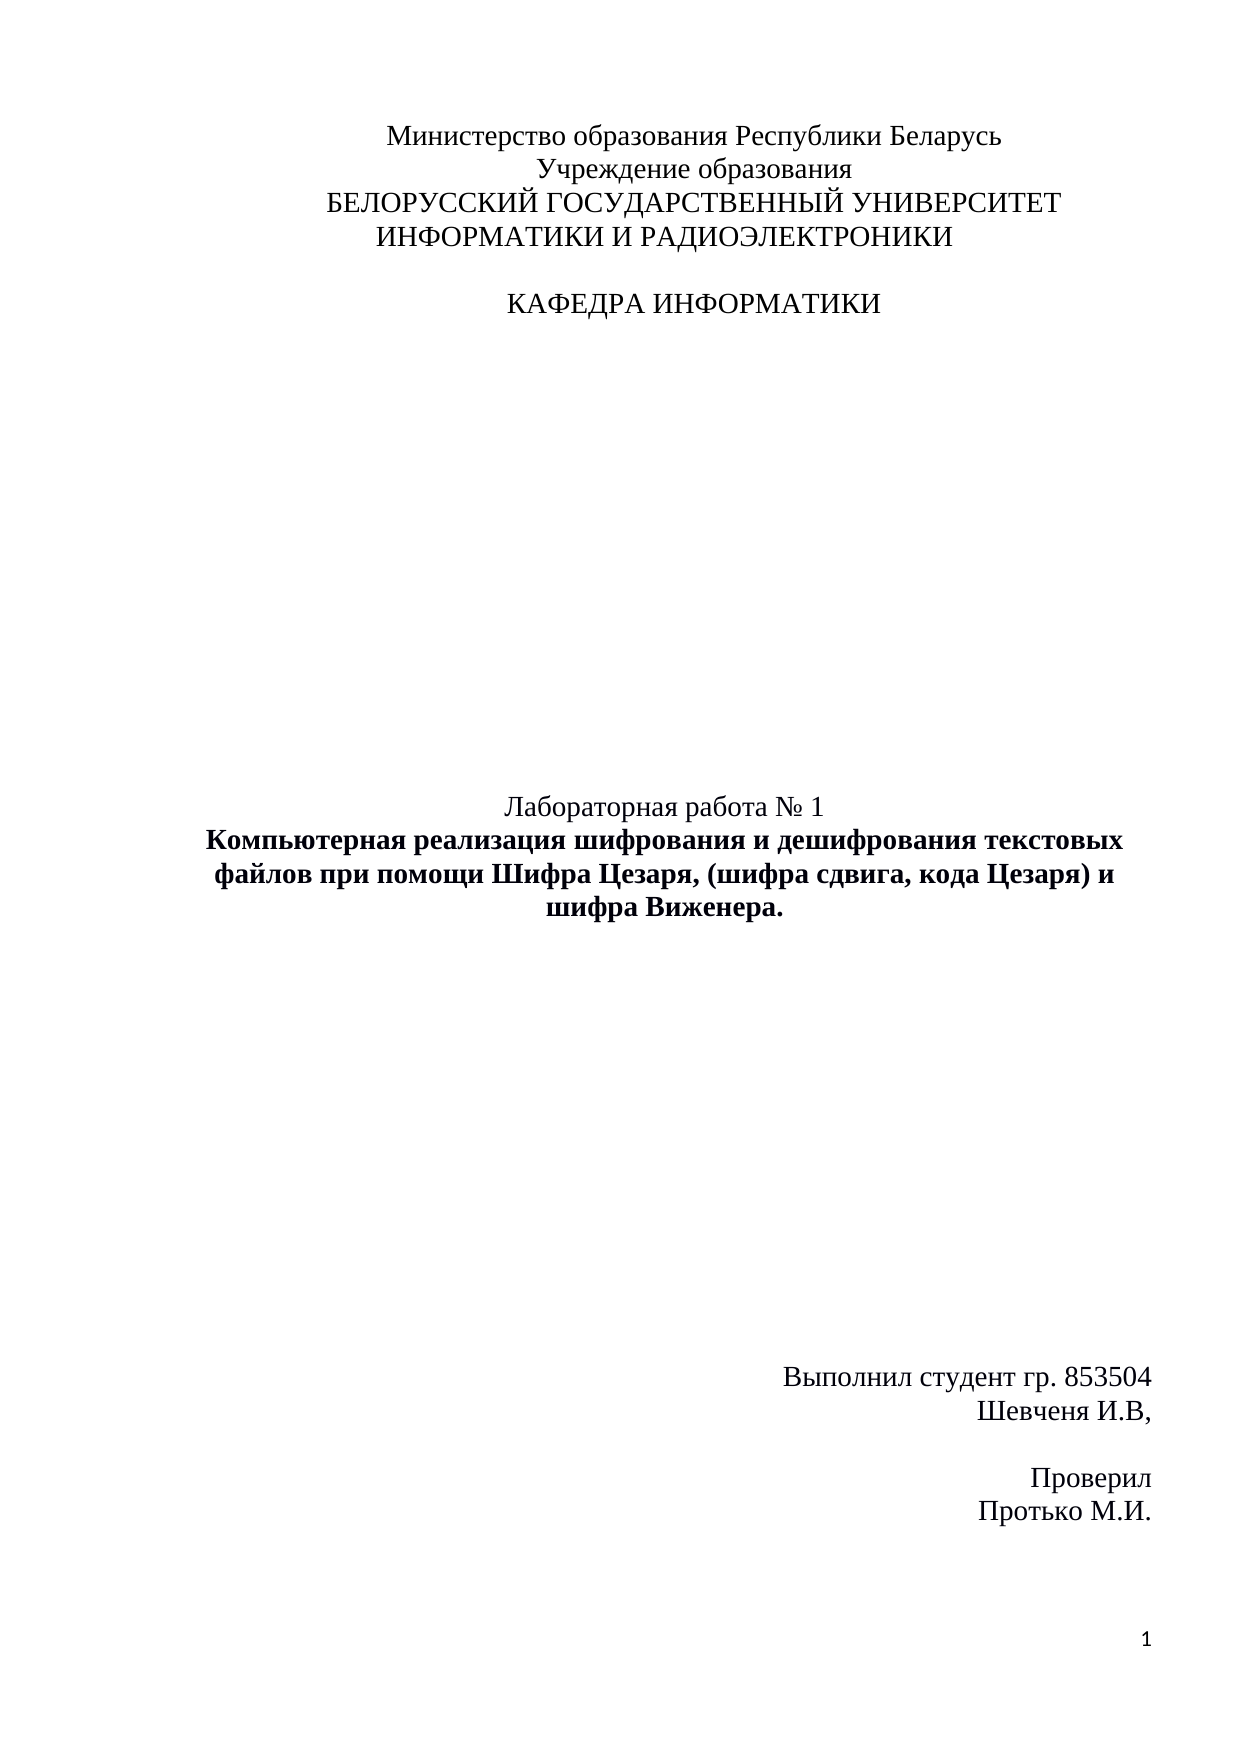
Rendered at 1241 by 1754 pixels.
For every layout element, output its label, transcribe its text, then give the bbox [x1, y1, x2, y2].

text Министерство образования Республики Беларусь [177, 118, 1152, 152]
text Протько М.И. [177, 1493, 1152, 1527]
text Учреждение образования [177, 152, 1152, 185]
text Выполнил студент гр. 853504 [177, 1359, 1152, 1393]
text Компьютерная реализация шифрования и дешифрования текстовых файлов при помощи Шифра Цезаря, (шифра сдвига, кода Цезаря) и шифра Виженера. [177, 822, 1152, 923]
text Проверил [177, 1460, 1152, 1493]
text КАФЕДРА ИНФОРМАТИКИ [177, 286, 1152, 319]
text Лабораторная работа № 1 [177, 789, 1152, 822]
text Шевченя И.В, [177, 1393, 1152, 1426]
text БЕЛОРУССКИЙ ГОСУДАРСТВЕННЫЙ УНИВЕРСИТЕТ ИНФОРМАТИКИ И РАДИОЭЛЕКТРОНИКИ [177, 185, 1152, 252]
